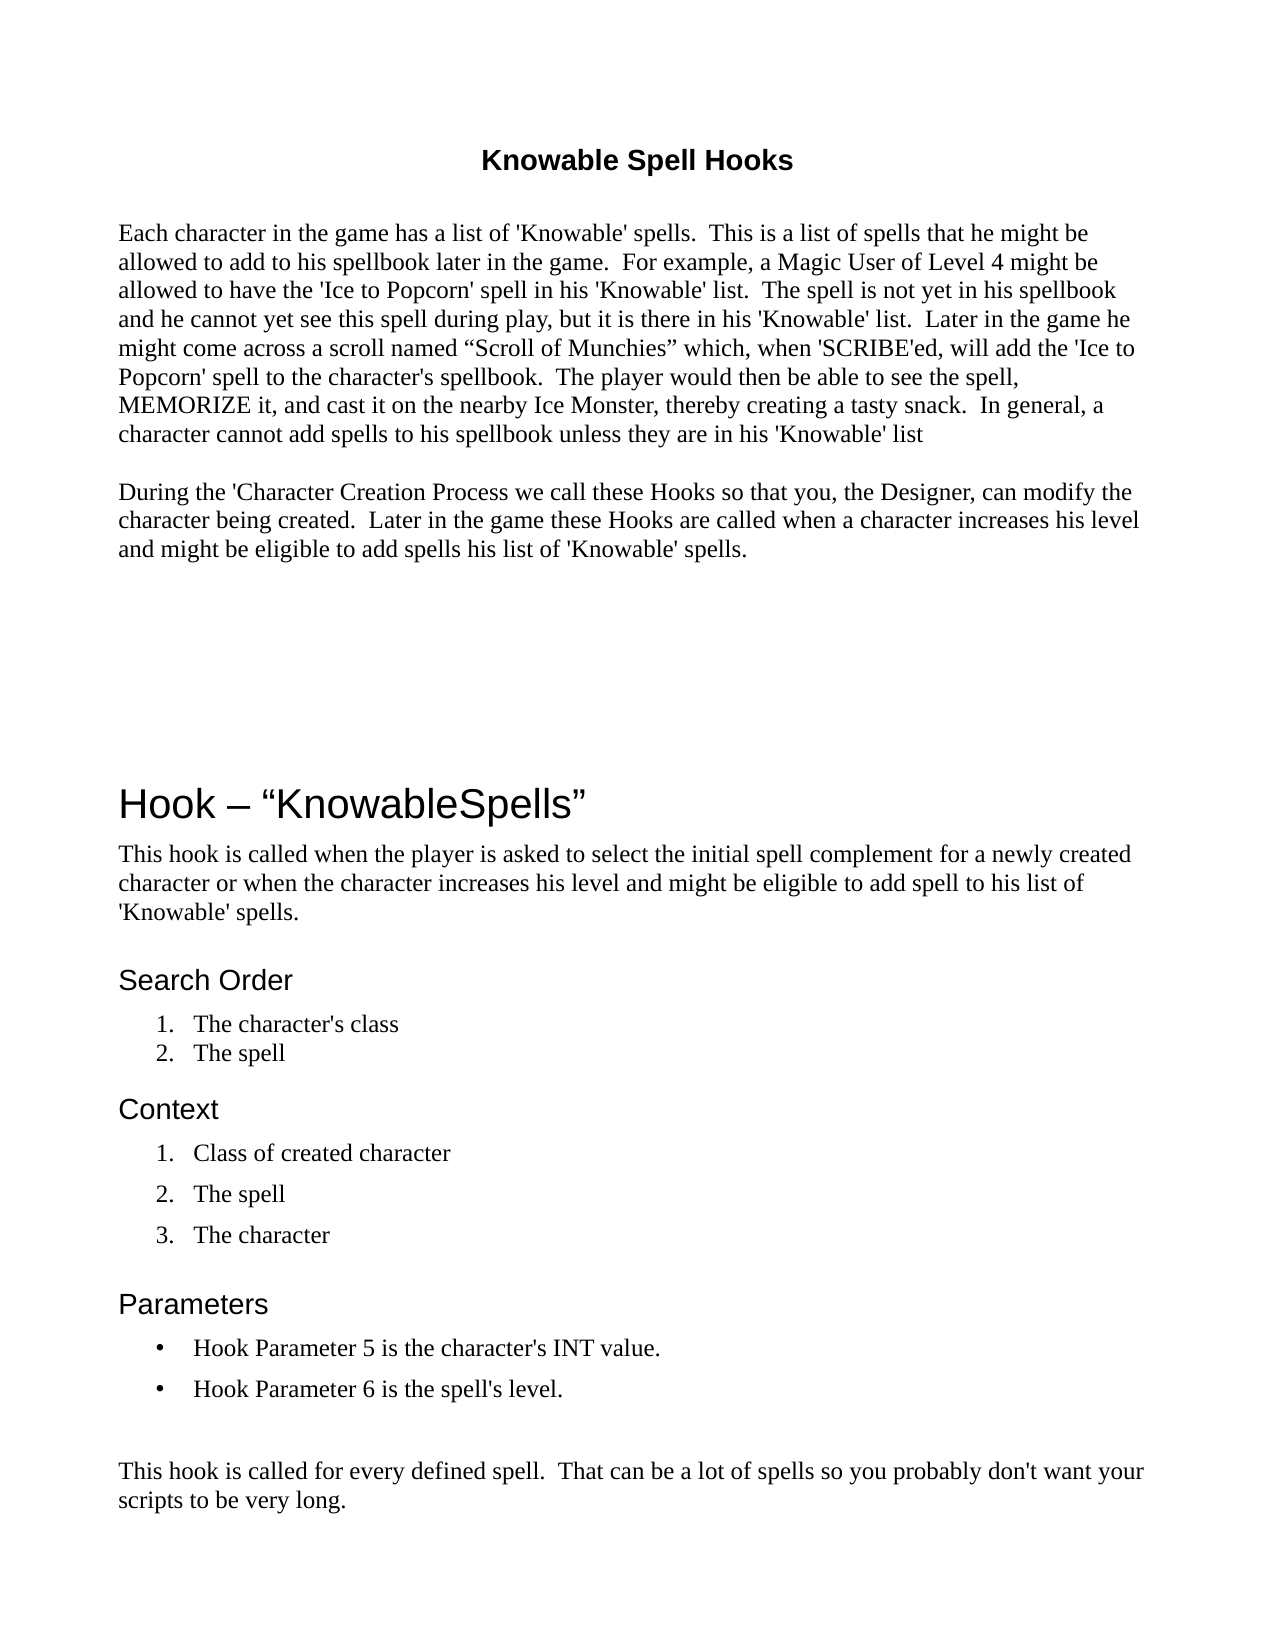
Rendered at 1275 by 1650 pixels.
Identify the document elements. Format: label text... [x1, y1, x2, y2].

text This hook is called when the player is asked to select the initial spell complement for a newly created character or when the character increases his level and might be eligible to add spell to his list of 'Knowable' spells. [118, 839, 1157, 926]
subtitle Search Order [118, 963, 1157, 997]
subtitle Parameters [118, 1287, 1157, 1320]
text Each character in the game has a list of 'Knowable' spells. This is a list of spells that he might be allowed to add to his spellbook later in the game. For example, a Magic User of Level 4 might be allowed to have the 'Ice to Popcorn' spell in his 'Knowable' list. The spell is not yet in his spellbook and he cannot yet see this spell during play, but it is there in his 'Knowable' list. Later in the game he might come across a scroll named “Scroll of Munchies” which, when 'SCRIBE'ed, will add the 'Ice to Popcorn' spell to the character's spellbook. The player would then be able to see the spell, MEMORIZE it, and cast it on the nearby Ice Monster, thereby creating a tasty snack. In general, a character cannot add spells to his spellbook unless they are in his 'Knowable' list [118, 218, 1157, 448]
text During the 'Character Creation Process we call these Hooks so that you, the Designer, can modify the character being created. Later in the game these Hooks are called when a character increases his level and might be eligible to add spells his list of 'Knowable' spells. [118, 477, 1157, 563]
list Hook Parameter 6 is the spell's level. [156, 1374, 1157, 1403]
list The character [156, 1220, 1157, 1249]
subtitle Hook – “KnowableSpells” [118, 779, 1157, 827]
subtitle Context [118, 1092, 1157, 1125]
list The character's class [156, 1009, 1157, 1038]
text This hook is called for every defined spell. That can be a lot of spells so you probably don't want your scripts to be very long. [118, 1456, 1157, 1514]
list The spell [156, 1038, 1157, 1067]
list Hook Parameter 5 is the character's INT value. [156, 1333, 1157, 1361]
list Class of created character [156, 1138, 1157, 1167]
list The spell [156, 1179, 1157, 1208]
subtitle Knowable Spell Hooks [118, 143, 1157, 177]
